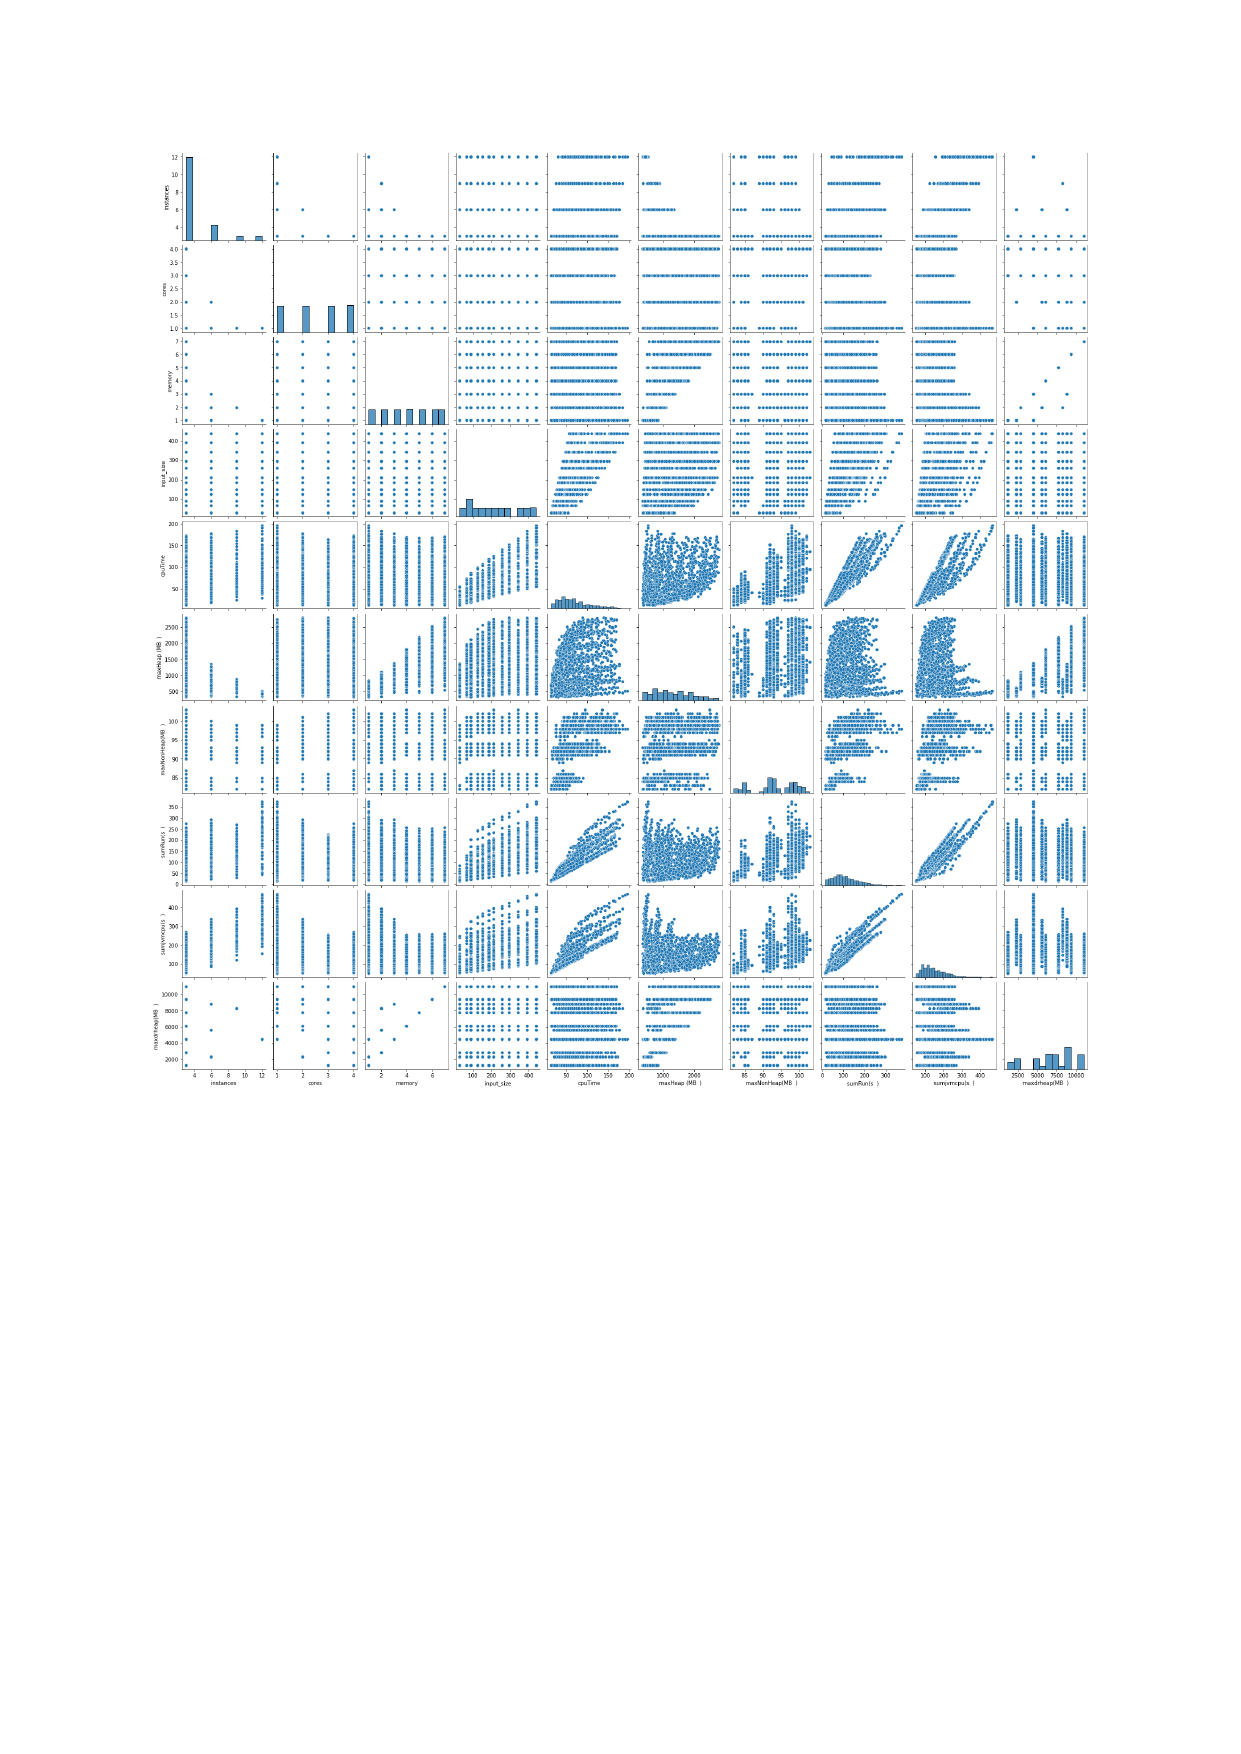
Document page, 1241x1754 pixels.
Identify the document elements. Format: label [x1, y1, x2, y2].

picture [150, 150, 1091, 1090]
